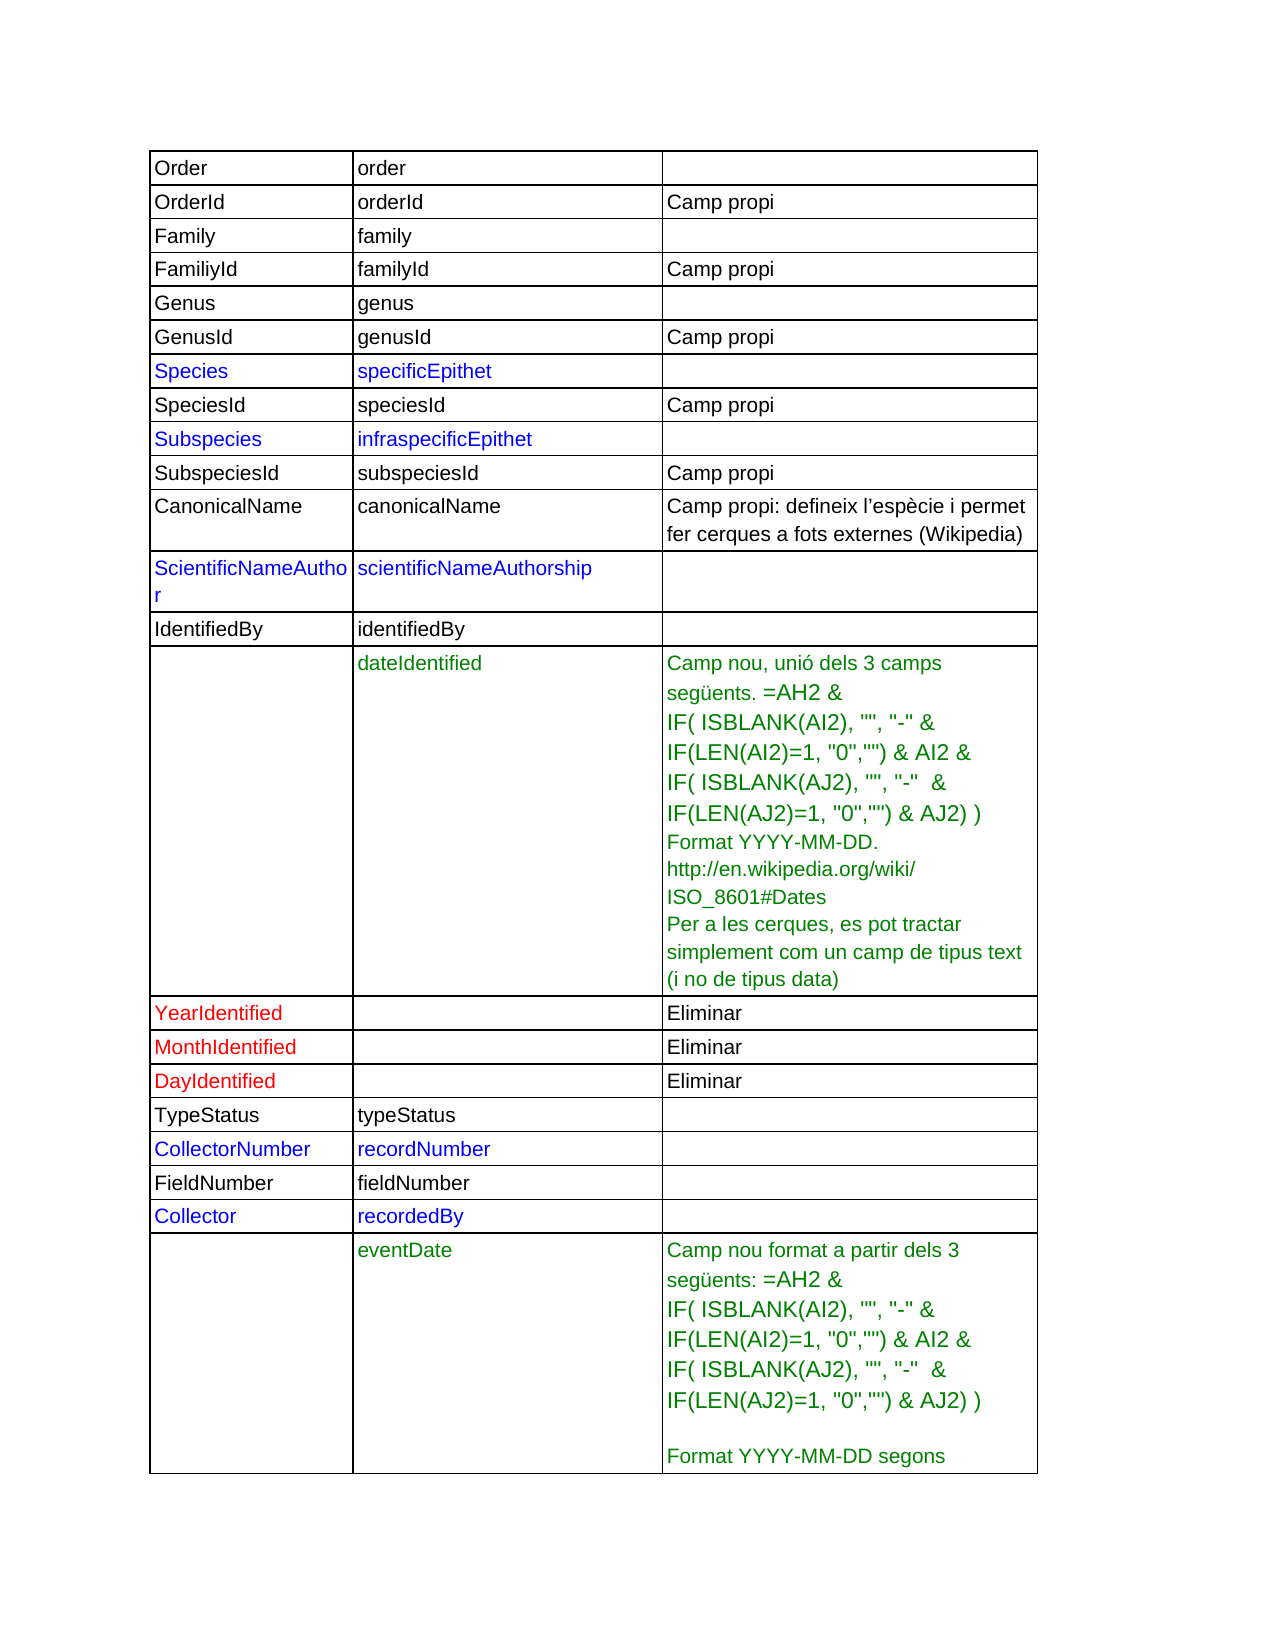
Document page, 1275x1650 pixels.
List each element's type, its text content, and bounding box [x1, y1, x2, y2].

table_cell Eliminar [663, 997, 1037, 1029]
table_cell SpeciesId [151, 389, 352, 421]
table_cell DayIdentified [151, 1065, 352, 1097]
table_cell Camp propi [663, 389, 1037, 421]
table_cell SubspeciesId [151, 456, 352, 488]
table_cell order [354, 152, 662, 184]
table_cell orderId [354, 186, 662, 218]
table_cell subspeciesId [354, 456, 662, 488]
table_cell Species [151, 355, 352, 387]
table_cell identifiedBy [354, 613, 662, 645]
table_cell canonicalName [354, 490, 662, 550]
table_cell Camp propi [663, 456, 1037, 488]
table_cell CanonicalName [151, 490, 352, 550]
table_cell typeStatus [354, 1098, 662, 1131]
table_cell Order [151, 152, 352, 184]
table_cell Camp propi [663, 186, 1037, 218]
table_cell Camp propi [663, 253, 1037, 285]
table_cell recordNumber [354, 1132, 662, 1164]
table_cell GenusId [151, 321, 352, 353]
table_cell recordedBy [354, 1200, 662, 1232]
table_cell family [354, 219, 662, 252]
table_cell TypeStatus [151, 1098, 352, 1131]
table_cell [663, 1098, 1037, 1131]
table_cell MonthIdentified [151, 1031, 352, 1063]
table_cell Subspecies [151, 422, 352, 455]
table_cell [151, 647, 352, 995]
table_cell [663, 422, 1037, 455]
table_cell Camp propi [663, 321, 1037, 353]
table_cell [354, 1031, 662, 1063]
table_cell [663, 355, 1037, 387]
table_cell Family [151, 219, 352, 252]
table_cell [663, 219, 1037, 252]
table_cell specificEpithet [354, 355, 662, 387]
table_cell [354, 1065, 662, 1097]
table_cell dateIdentified [354, 647, 662, 995]
table_cell ScientificNameAuthor [151, 552, 352, 611]
table_cell YearIdentified [151, 997, 352, 1029]
table_cell genus [354, 287, 662, 319]
table_cell [663, 1200, 1037, 1232]
table_cell genusId [354, 321, 662, 353]
table_cell OrderId [151, 186, 352, 218]
table_cell CollectorNumber [151, 1132, 352, 1164]
table_cell [354, 997, 662, 1029]
table_cell fieldNumber [354, 1166, 662, 1198]
table_cell [663, 613, 1037, 645]
table_cell speciesId [354, 389, 662, 421]
table_cell [151, 1234, 352, 1472]
table_cell FamiliyId [151, 253, 352, 285]
table_cell Eliminar [663, 1031, 1037, 1063]
table_cell FieldNumber [151, 1166, 352, 1198]
table_cell Genus [151, 287, 352, 319]
table_cell [663, 1132, 1037, 1164]
table_cell scientificNameAuthorship [354, 552, 662, 611]
table_cell [663, 552, 1037, 611]
table_cell familyId [354, 253, 662, 285]
table_cell [663, 287, 1037, 319]
table_cell infraspecificEpithet [354, 422, 662, 455]
table_cell IdentifiedBy [151, 613, 352, 645]
table_cell Eliminar [663, 1065, 1037, 1097]
table_cell [663, 1166, 1037, 1198]
table_cell Collector [151, 1200, 352, 1232]
table_cell [663, 152, 1037, 184]
table_cell eventDate [354, 1234, 662, 1472]
table_cell Camp nou, unió dels 3 camps següents. =AH2 & IF( ISBLANK(AI2), "", "-" & IF(LEN(AI2)=1, "0","") & AI2 & IF( ISBLANK(AJ2), "", "-" & IF(LEN(AJ2)=1, "0","") & AJ2) ) Format YYYY-MM-DD. http://en.wikipedia.org/wiki/ISO_8601#Dates Per a les cerques, es pot tractar simplement com un camp de tipus text (i no de tipus data) [663, 647, 1037, 995]
table_cell Camp nou format a partir dels 3 següents: =AH2 & IF( ISBLANK(AI2), "", "-" & IF(LEN(AI2)=1, "0","") & AI2 & IF( ISBLANK(AJ2), "", "-" & IF(LEN(AJ2)=1, "0","") & AJ2) ) Format YYYY-MM-DD segons [663, 1234, 1037, 1472]
table_cell Camp propi: defineix l’espècie i permet fer cerques a fots externes (Wikipedia) [663, 490, 1037, 550]
